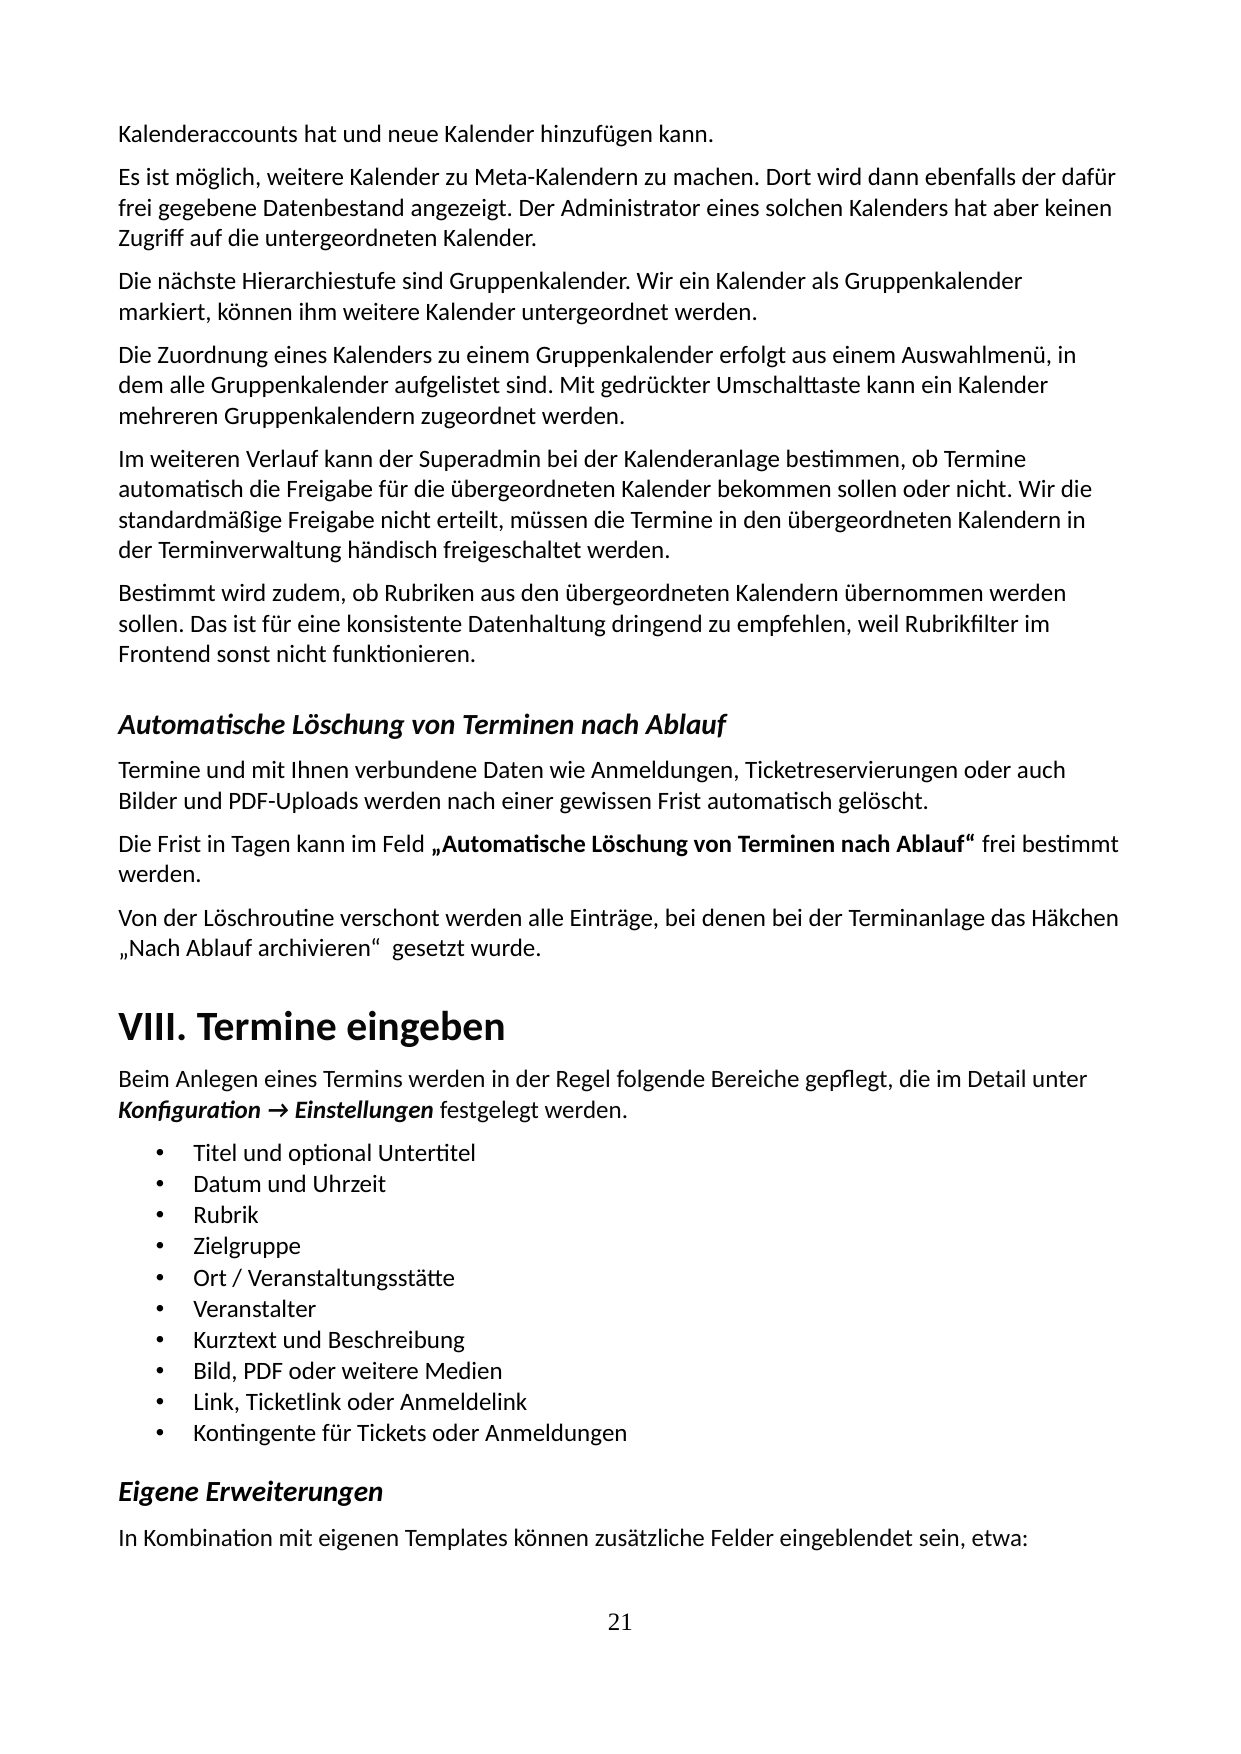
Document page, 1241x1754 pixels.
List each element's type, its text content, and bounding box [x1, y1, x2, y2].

list Veranstalter [156, 1293, 1122, 1323]
text In Kombination mit eigenen Templates können zusätzliche Felder eingeblendet sein, etwa: [118, 1522, 1122, 1552]
list Rubrik [156, 1199, 1122, 1230]
text Termine und mit Ihnen verbundene Daten wie Anmeldungen, Ticketreservierungen oder auch Bilder und PDF-Uploads werden nach einer gewissen Frist automatisch gelöscht. [118, 754, 1122, 816]
text Die Frist in Tagen kann im Feld „Automatische Löschung von Terminen nach Ablauf“ frei bestimmt werden. [118, 828, 1122, 889]
text Von der Löschroutine verschont werden alle Einträge, bei denen bei der Terminanlage das Häkchen „Nach Ablauf archivieren“ gesetzt wurde. [118, 902, 1122, 963]
text Die Zuordnung eines Kalenders zu einem Gruppenkalender erfolgt aus einem Auswahlmenü, in dem alle Gruppenkalender aufgelistet sind. Mit gedrückter Umschalttaste kann ein Kalender mehreren Gruppenkalendern zugeordnet werden. [118, 339, 1122, 430]
text Im weiteren Verlauf kann der Superadmin bei der Kalenderanlage bestimmen, ob Termine automatisch die Freigabe für die übergeordneten Kalender bekommen sollen oder nicht. Wir die standardmäßige Freigabe nicht erteilt, müssen die Termine in den übergeordneten Kalendern in der Terminverwaltung händisch freigeschaltet werden. [118, 443, 1122, 565]
subtitle Automatische Löschung von Terminen nach Ablauf [118, 706, 1122, 742]
list Titel und optional Untertitel [156, 1137, 1122, 1168]
list Datum und Uhrzeit [156, 1168, 1122, 1199]
text Kalenderaccounts hat und neue Kalender hinzufügen kann. [118, 118, 1122, 149]
list Link, Ticketlink oder Anmeldelink [156, 1386, 1122, 1417]
text Es ist möglich, weitere Kalender zu Meta-Kalendern zu machen. Dort wird dann ebenfalls der dafür frei gegebene Datenbestand angezeigt. Der Administrator eines solchen Kalenders hat aber keinen Zugriff auf die untergeordneten Kalender. [118, 161, 1122, 253]
list Ort / Veranstaltungsstätte [156, 1262, 1122, 1292]
list Zielgruppe [156, 1231, 1122, 1261]
list Bild, PDF oder weitere Medien [156, 1355, 1122, 1386]
text Bestimmt wird zudem, ob Rubriken aus den übergeordneten Kalendern übernommen werden sollen. Das ist für eine konsistente Datenhaltung dringend zu empfehlen, weil Rubrikfilter im Frontend sonst nicht funktionieren. [118, 577, 1122, 669]
text Die nächste Hierarchiestufe sind Gruppenkalender. Wir ein Kalender als Gruppenkalender markiert, können ihm weitere Kalender untergeordnet werden. [118, 265, 1122, 326]
subtitle Eigene Erweiterungen [118, 1473, 1122, 1509]
subtitle VIII. Termine eingeben [118, 1000, 1122, 1051]
text Beim Anlegen eines Termins werden in der Regel folgende Bereiche gepflegt, die im Detail unter Konfiguration → Einstellungen festgelegt werden. [118, 1063, 1122, 1124]
list Kontingente für Tickets oder Anmeldungen [156, 1417, 1122, 1448]
list Kurztext und Beschreibung [156, 1324, 1122, 1354]
